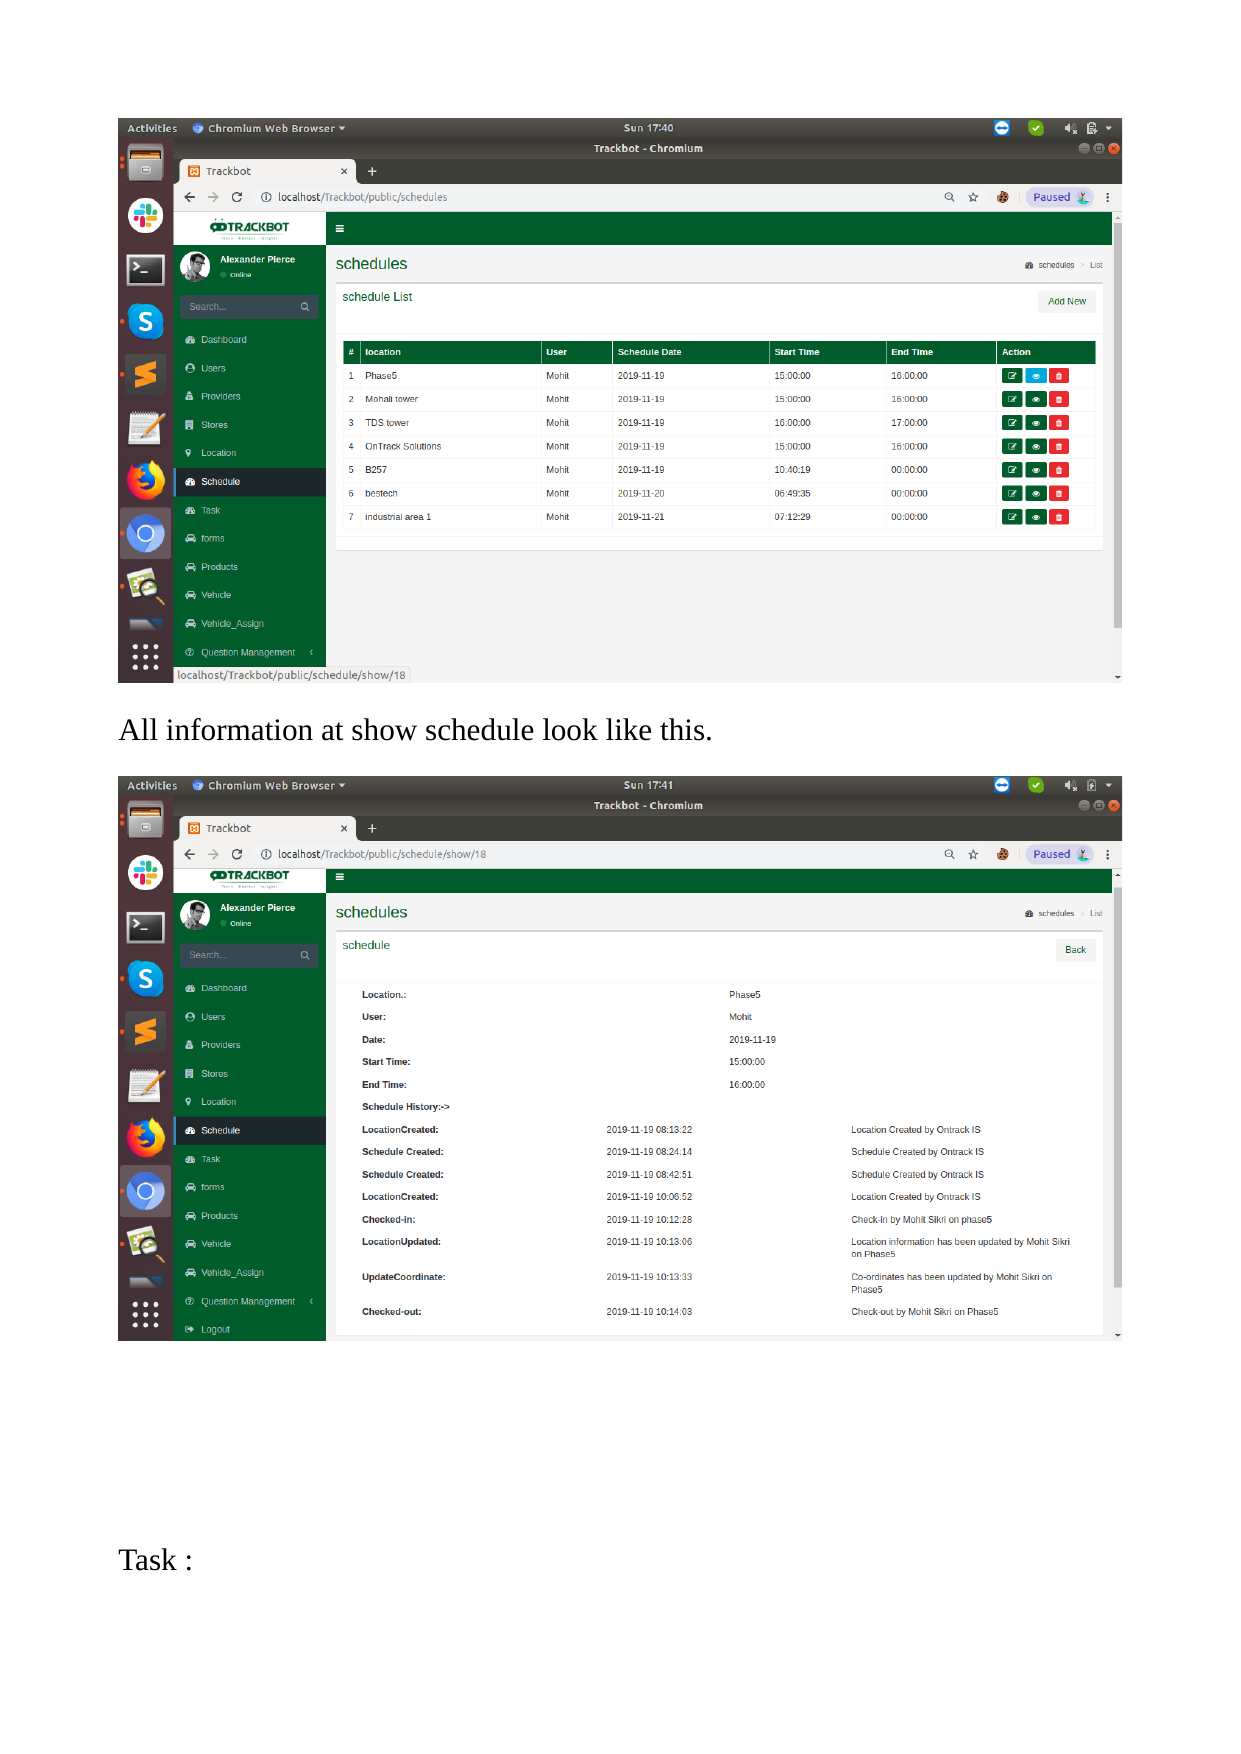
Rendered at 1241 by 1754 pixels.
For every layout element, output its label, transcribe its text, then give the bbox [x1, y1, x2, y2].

picture [118, 118, 1123, 683]
text All information at show schedule look like this. [118, 711, 1122, 747]
picture [118, 776, 1123, 1341]
text Task : [118, 1542, 1122, 1577]
